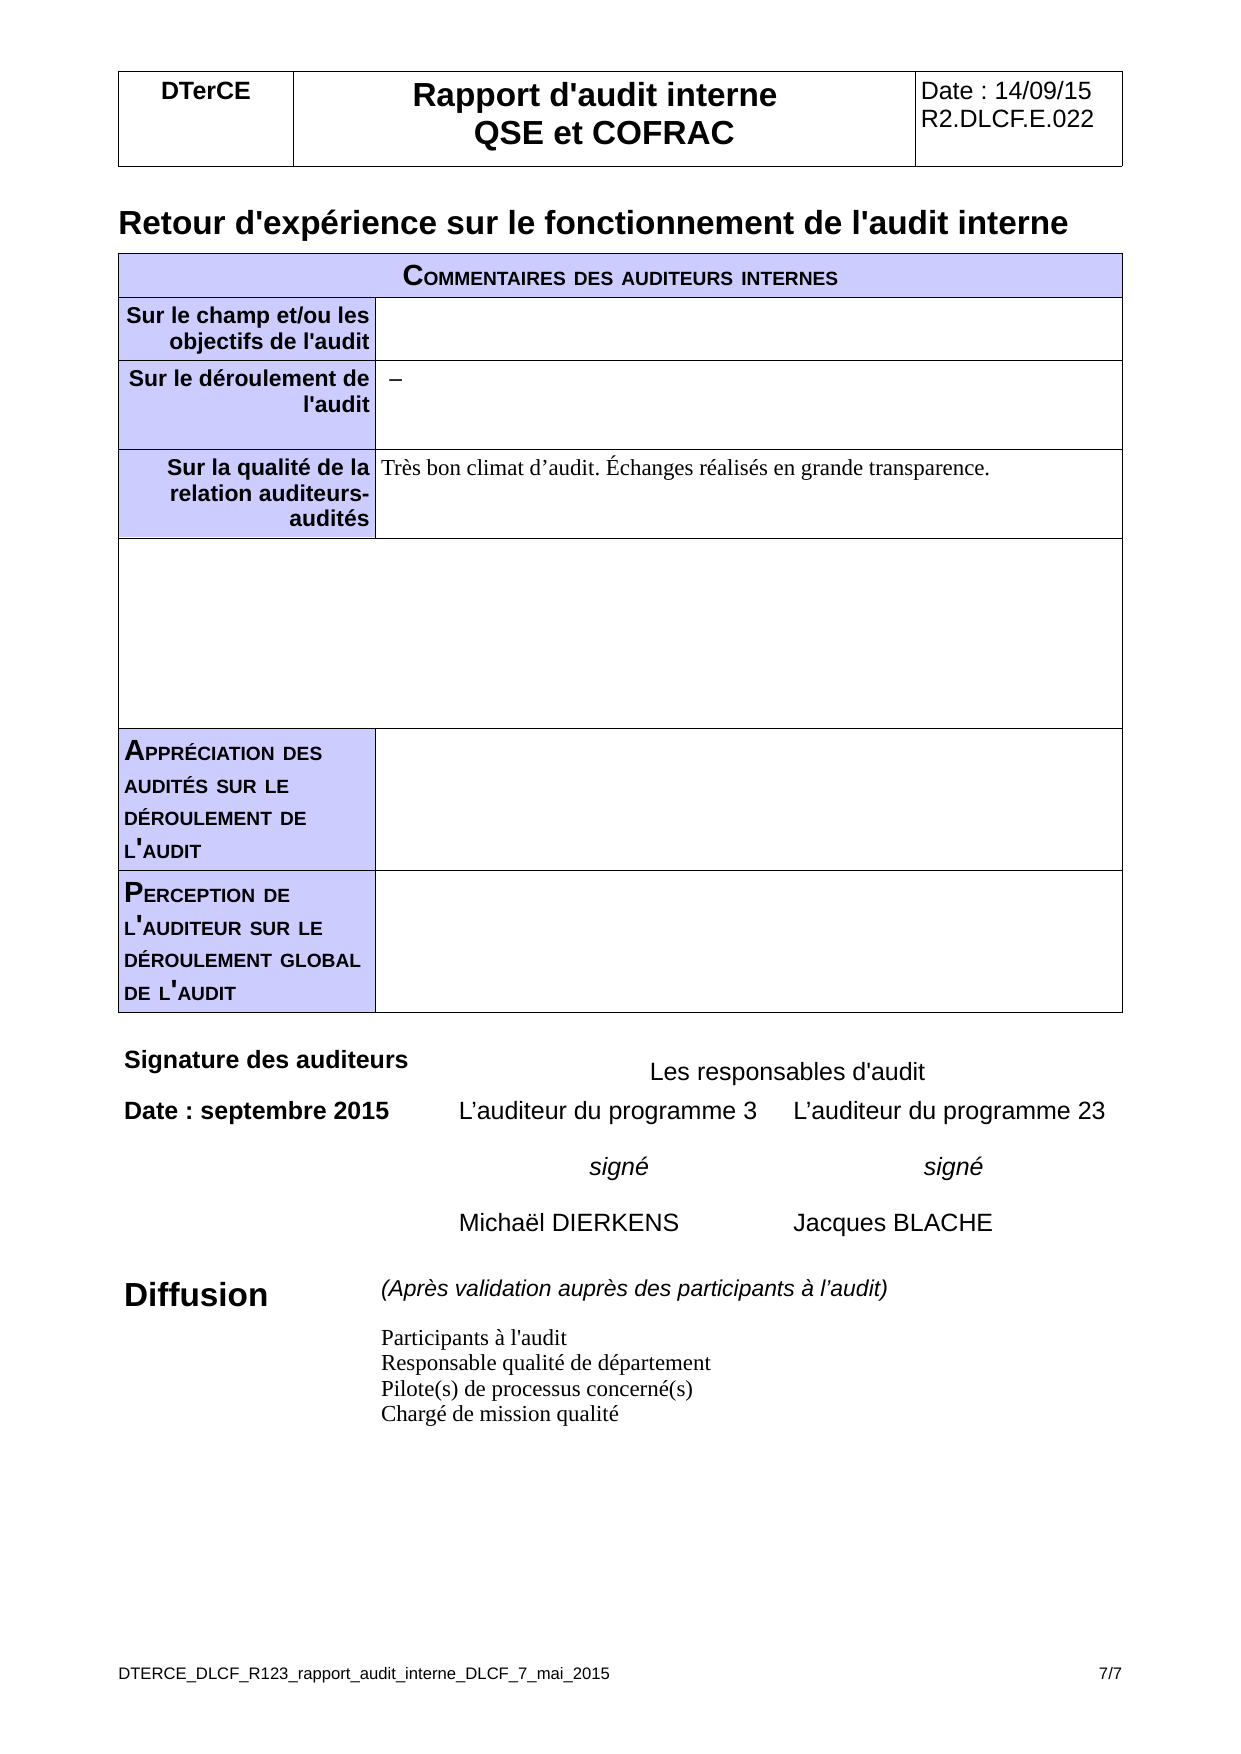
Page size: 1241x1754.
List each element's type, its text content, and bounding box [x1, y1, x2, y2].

table_cell [118, 1319, 375, 1432]
table_cell Participants à l'audit Responsable qualité de département Pilote(s) de processus concerné(s) Chargé de mission qualité [375, 1319, 1122, 1432]
table_cell Perception de l'auditeur sur le déroulement global de l'audit [119, 871, 375, 1012]
table_cell Très bon climat d’audit. Échanges réalisés en grande transparence. [376, 450, 1122, 537]
table_cell Sur la qualité de la relation auditeurs-audités [119, 450, 375, 537]
table_header Commentaires des auditeurs internes [119, 254, 1122, 297]
table_cell [376, 298, 1122, 360]
table_header Signature des auditeurs [118, 1040, 453, 1091]
table_cell [376, 871, 1122, 1012]
table_cell L’auditeur du programme 23 signé Jacques BLACHE [788, 1091, 1122, 1242]
table_header (Après validation auprès des participants à l’audit) [375, 1270, 1122, 1319]
table_cell Date : septembre 2015 [118, 1091, 453, 1242]
text Retour d'expérience sur le fonctionnement de l'audit interne [118, 204, 1181, 241]
table_cell [376, 361, 1122, 449]
table_cell [376, 729, 1122, 870]
table_header Diffusion [118, 1270, 375, 1319]
table_cell Sur le déroulement de l'audit [119, 361, 375, 449]
table_cell Sur le champ et/ou les objectifs de l'audit [119, 298, 375, 360]
table_cell L’auditeur du programme 3 signé Michaël DIERKENS [453, 1091, 787, 1242]
table_cell [119, 539, 1122, 728]
table_cell Appréciation des audités sur le déroulement de l'audit [119, 729, 375, 870]
table_header Les responsables d'audit [453, 1040, 1122, 1091]
